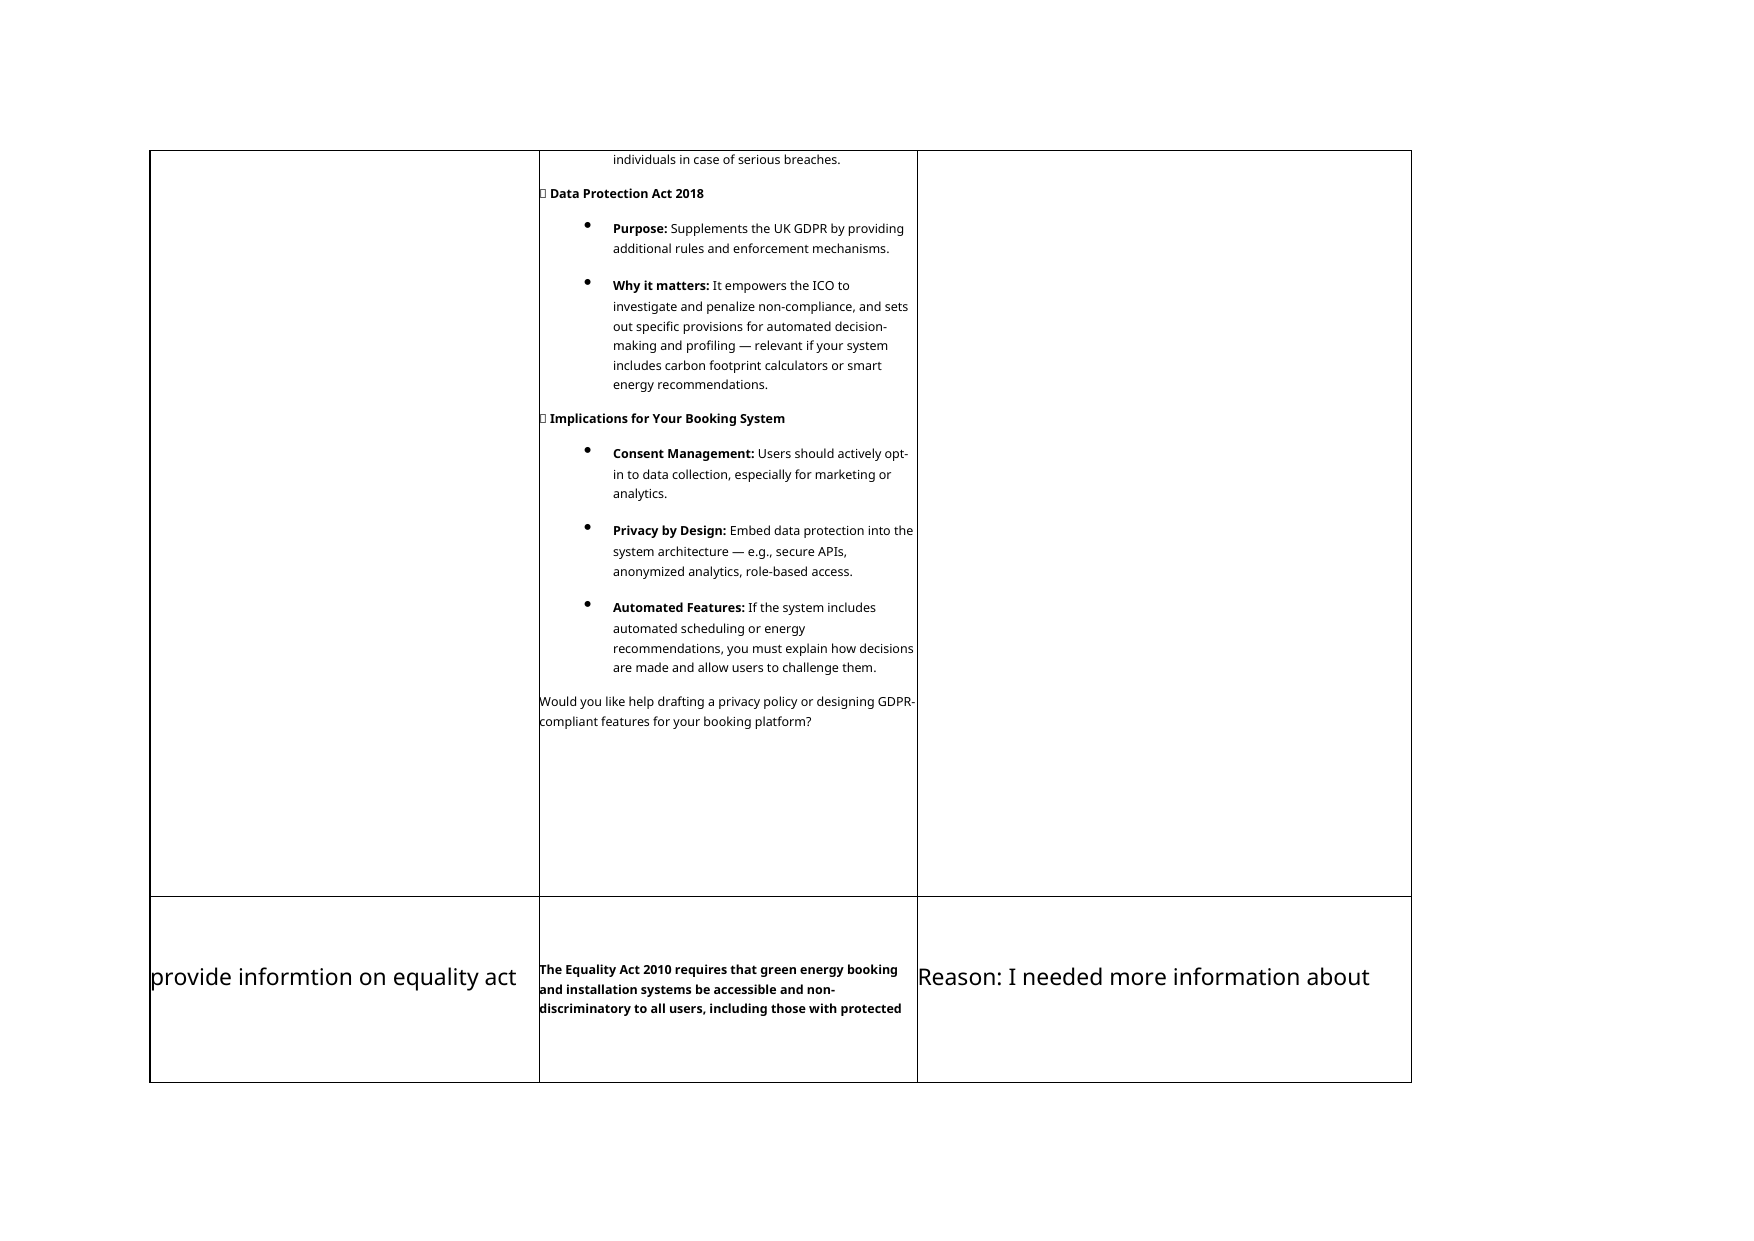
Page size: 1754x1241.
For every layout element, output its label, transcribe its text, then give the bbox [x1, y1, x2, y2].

table_cell provide informtion on equality act [151, 897, 539, 1082]
table_cell Reason: I needed more information about [918, 897, 1411, 1082]
table_cell individuals in case of serious breaches. 📄 Data Protection Act 2018 Purpose: Supplements the UK GDPR by providing additional rules and enforcement mechanisms. Why it matters: It empowers the ICO to investigate and penalize non-compliance, and sets out specific provisions for automated decision-making and profiling — relevant if your system includes carbon footprint calculators or smart energy recommendations. 🧠 Implications for Your Booking System Consent Management: Users should actively opt-in to data collection, especially for marketing or analytics. Privacy by Design: Embed data protection into the system architecture — e.g., secure APIs, anonymized analytics, role-based access. Automated Features: If the system includes automated scheduling or energy recommendations, you must explain how decisions are made and allow users to challenge them. Would you like help drafting a privacy policy or designing GDPR-compliant features for your booking platform? [540, 151, 917, 896]
table_cell The Equality Act 2010 requires that green energy booking and installation systems be accessible and non-discriminatory to all users, including those with protected [540, 897, 917, 1082]
table_cell [918, 151, 1411, 896]
table_cell [151, 151, 539, 896]
